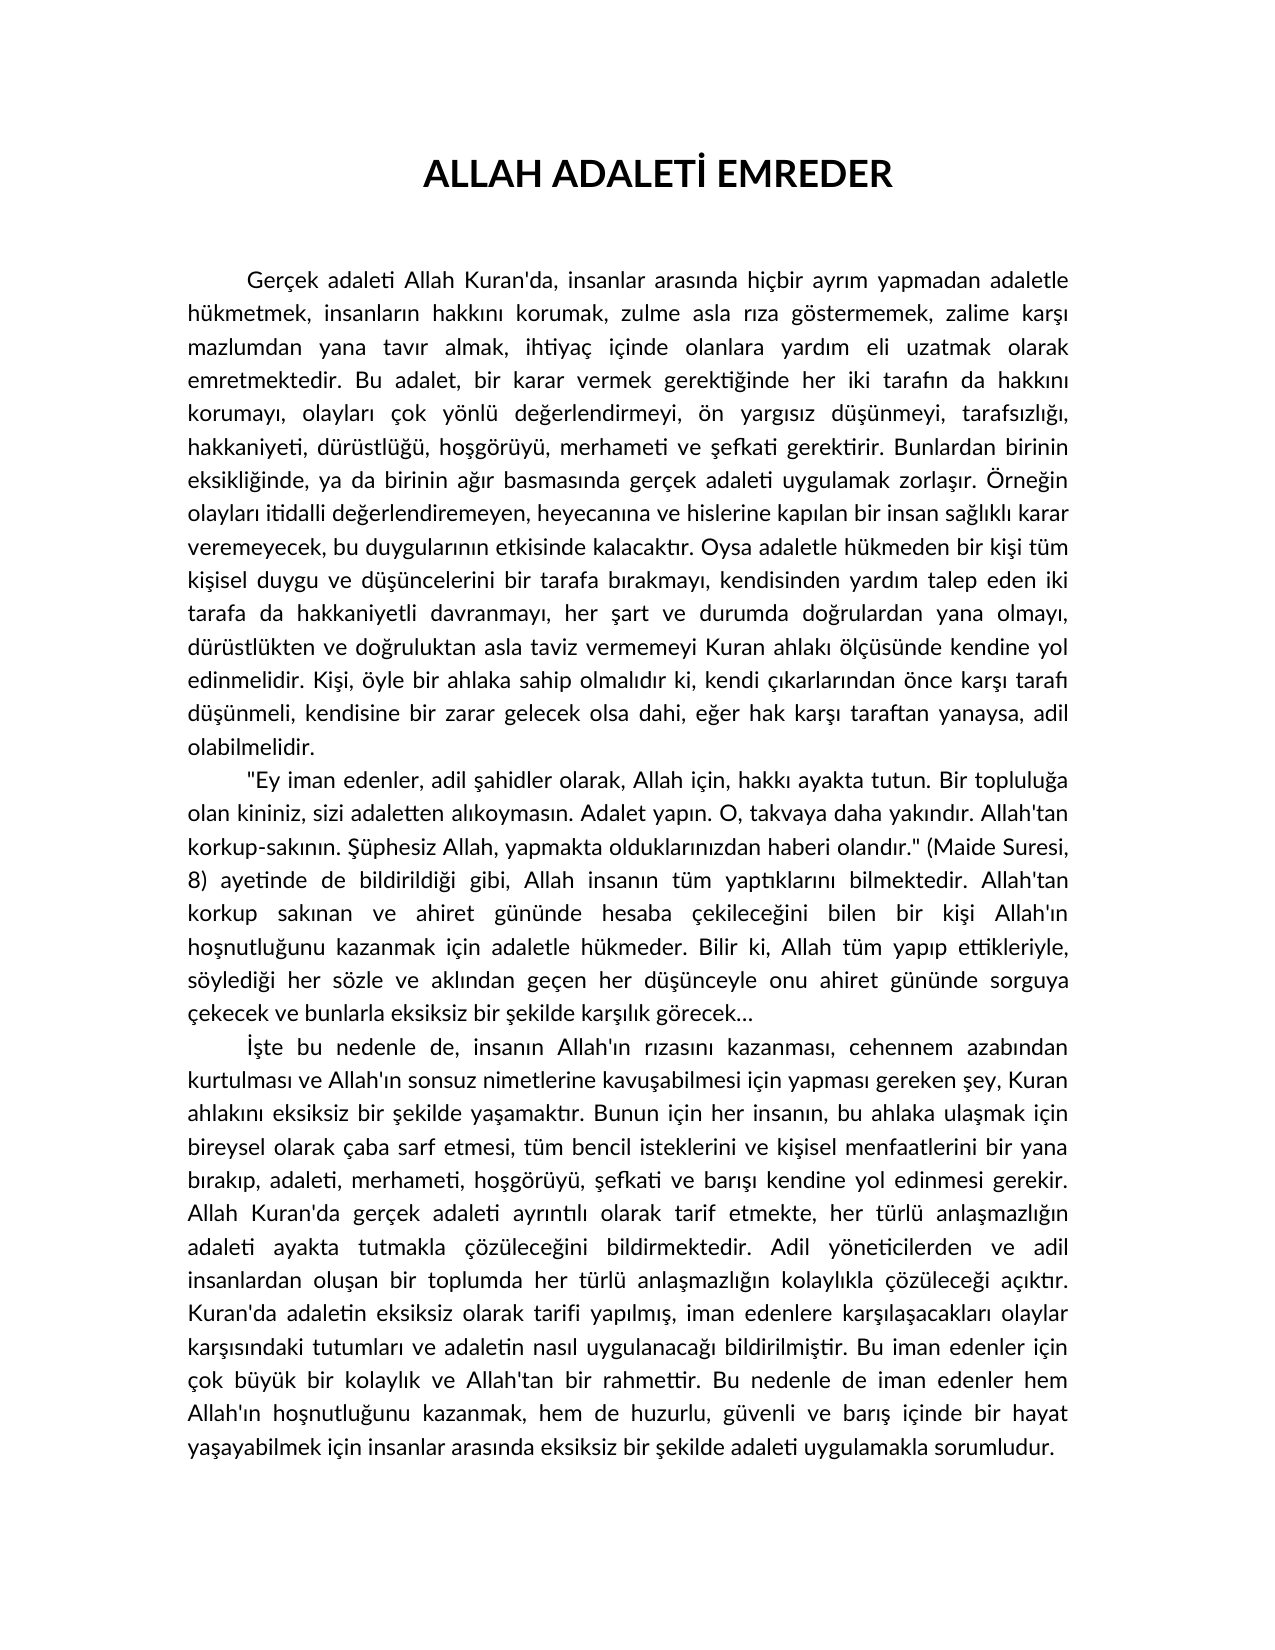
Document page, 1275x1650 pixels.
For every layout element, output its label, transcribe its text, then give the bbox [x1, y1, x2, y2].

text Gerçek adaleti Allah Kuran'da, insanlar arasında hiçbir ayrım yapmadan adaletle hükmetmek, insanların hakkını korumak, zulme asla rıza göstermemek, zalime karşı mazlumdan yana tavır almak, ihtiyaç içinde olanlara yardım eli uzatmak olarak emretmektedir. Bu adalet, bir karar vermek gerektiğinde her iki tarafın da hakkını korumayı, olayları çok yönlü değerlendirmeyi, ön yargısız düşünmeyi, tarafsızlığı, hakkaniyeti, dürüstlüğü, hoşgörüyü, merhameti ve şefkati gerektirir. Bunlardan birinin eksikliğinde, ya da birinin ağır basmasında gerçek adaleti uygulamak zorlaşır. Örneğin olayları itidalli değerlendiremeyen, heyecanına ve hislerine kapılan bir insan sağlıklı karar veremeyecek, bu duygularının etkisinde kalacaktır. Oysa adaletle hükmeden bir kişi tüm kişisel duygu ve düşüncelerini bir tarafa bırakmayı, kendisinden yardım talep eden iki tarafa da hakkaniyetli davranmayı, her şart ve durumda doğrulardan yana olmayı, dürüstlükten ve doğruluktan asla taviz vermemeyi Kuran ahlakı ölçüsünde kendine yol edinmelidir. Kişi, öyle bir ahlaka sahip olmalıdır ki, kendi çıkarlarından önce karşı tarafı düşünmeli, kendisine bir zarar gelecek olsa dahi, eğer hak karşı taraftan yanaysa, adil olabilmelidir. [187, 262, 1070, 762]
text ALLAH ADALETİ EMREDER [187, 150, 1070, 195]
text "Ey iman edenler, adil şahidler olarak, Allah için, hakkı ayakta tutun. Bir topluluğa olan kininiz, sizi adaletten alıkoymasın. Adalet yapın. O, takvaya daha yakındır. Allah'tan korkup-sakının. Şüphesiz Allah, yapmakta olduklarınızdan haberi olandır." (Maide Suresi, 8) ayetinde de bildirildiği gibi, Allah insanın tüm yaptıklarını bilmektedir. Allah'tan korkup sakınan ve ahiret gününde hesaba çekileceğini bilen bir kişi Allah'ın hoşnutluğunu kazanmak için adaletle hükmeder. Bilir ki, Allah tüm yapıp ettikleriyle, söylediği her sözle ve aklından geçen her düşünceyle onu ahiret gününde sorguya çekecek ve bunlarla eksiksiz bir şekilde karşılık görecek… [187, 762, 1070, 1028]
text İşte bu nedenle de, insanın Allah'ın rızasını kazanması, cehennem azabından kurtulması ve Allah'ın sonsuz nimetlerine kavuşabilmesi için yapması gereken şey, Kuran ahlakını eksiksiz bir şekilde yaşamaktır. Bunun için her insanın, bu ahlaka ulaşmak için bireysel olarak çaba sarf etmesi, tüm bencil isteklerini ve kişisel menfaatlerini bir yana bırakıp, adaleti, merhameti, hoşgörüyü, şefkati ve barışı kendine yol edinmesi gerekir. Allah Kuran'da gerçek adaleti ayrıntılı olarak tarif etmekte, her türlü anlaşmazlığın adaleti ayakta tutmakla çözüleceğini bildirmektedir. Adil yöneticilerden ve adil insanlardan oluşan bir toplumda her türlü anlaşmazlığın kolaylıkla çözüleceği açıktır. Kuran'da adaletin eksiksiz olarak tarifi yapılmış, iman edenlere karşılaşacakları olaylar karşısındaki tutumları ve adaletin nasıl uygulanacağı bildirilmiştir. Bu iman edenler için çok büyük bir kolaylık ve Allah'tan bir rahmettir. Bu nedenle de iman edenler hem Allah'ın hoşnutluğunu kazanmak, hem de huzurlu, güvenli ve barış içinde bir hayat yaşayabilmek için insanlar arasında eksiksiz bir şekilde adaleti uygulamakla sorumludur. [187, 1028, 1070, 1462]
